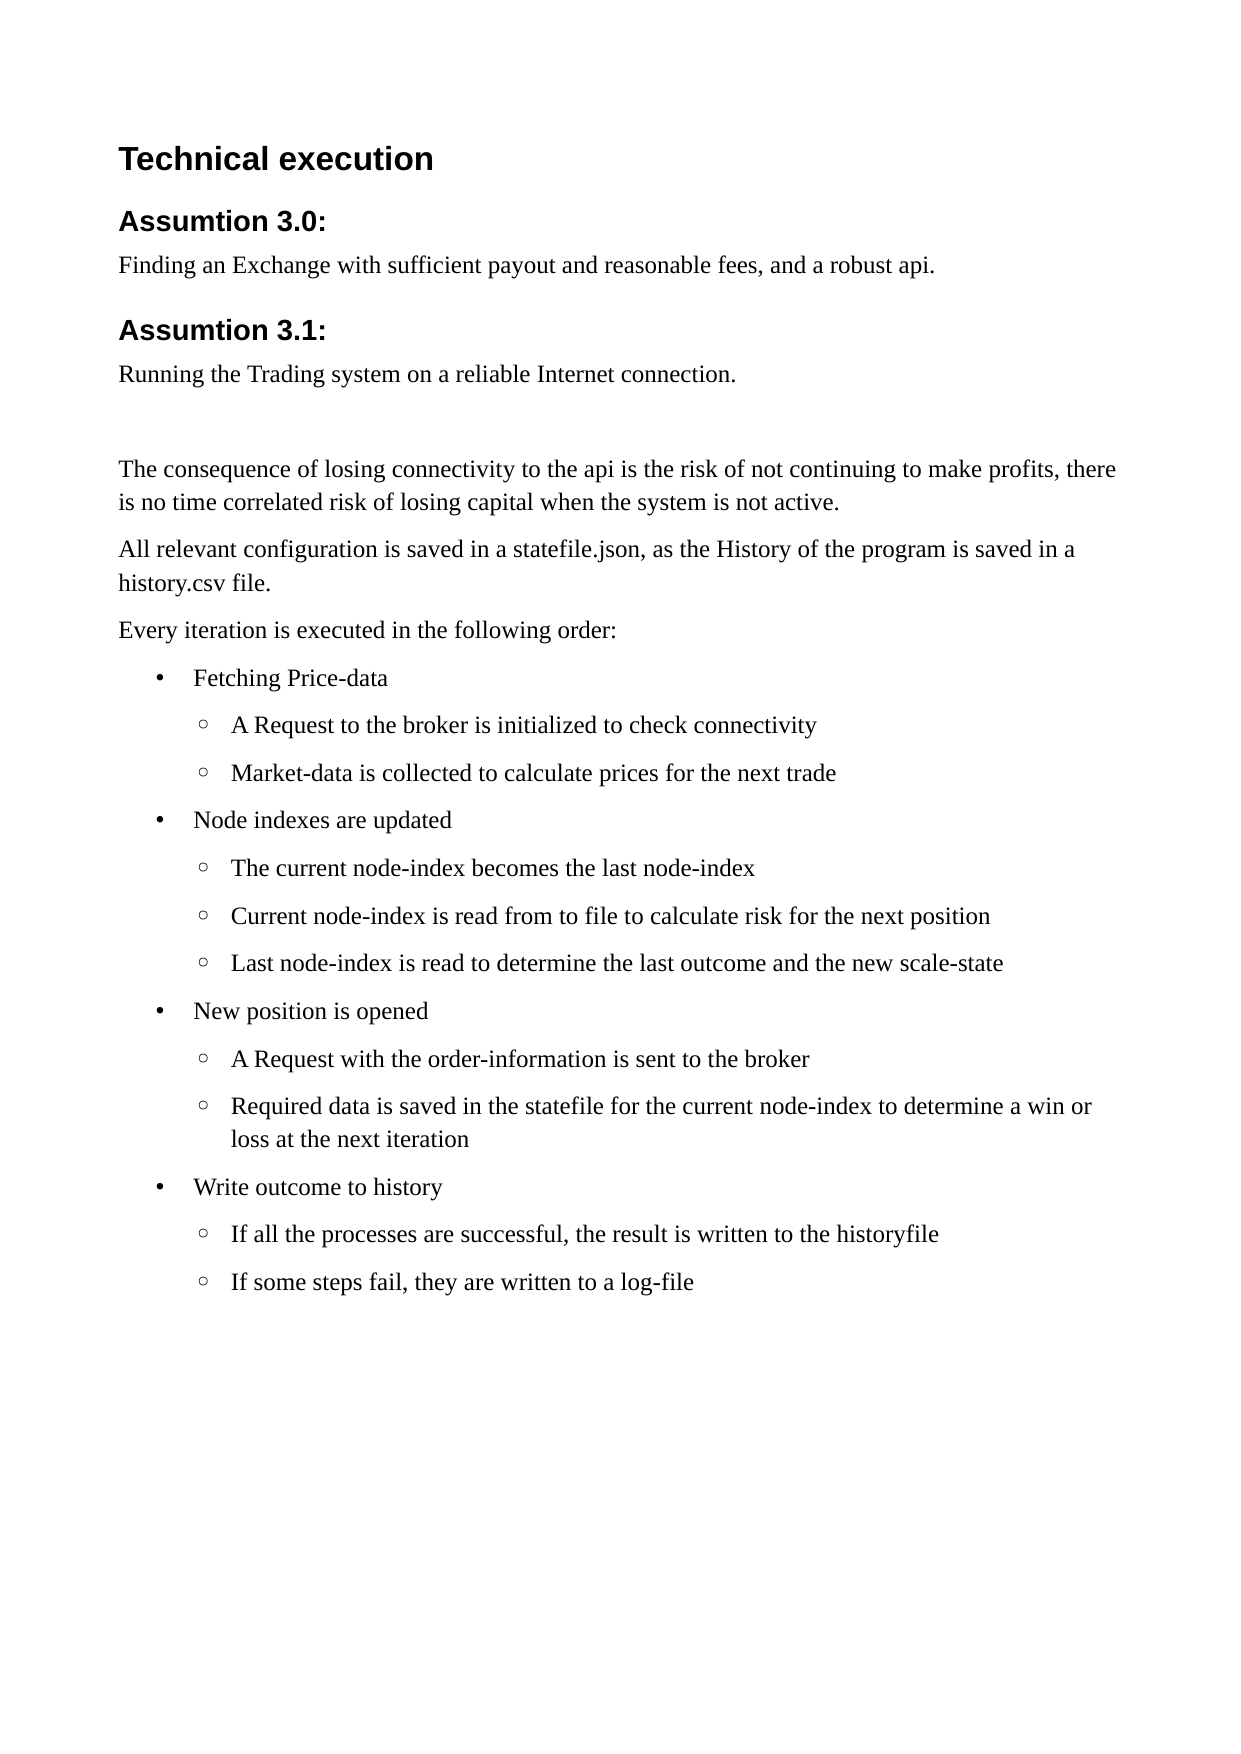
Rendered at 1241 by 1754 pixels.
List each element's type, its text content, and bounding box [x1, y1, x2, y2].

list If all the processes are successful, the result is written to the historyfile [193, 1219, 1122, 1248]
text Running the Trading system on a reliable Internet connection. [118, 359, 1122, 387]
list New position is opened [156, 996, 1122, 1025]
text Finding an Exchange with sufficient payout and reasonable fees, and a robust api. [118, 251, 1122, 279]
list The current node-index becomes the last node-index [193, 853, 1122, 882]
list A Request to the broker is initialized to check connectivity [193, 710, 1122, 739]
list Node indexes are updated [156, 806, 1122, 834]
list If some steps fail, they are written to a log-file [193, 1267, 1122, 1296]
subtitle Assumtion 3.0: [118, 204, 1122, 238]
list Last node-index is read to determine the last outcome and the new scale-state [193, 948, 1122, 977]
text The consequence of losing connectivity to the api is the risk of not continuing to make profits, there is no time correlated risk of losing capital when the system is not active. [118, 454, 1122, 516]
list Current node-index is read from to file to calculate risk for the next position [193, 901, 1122, 929]
list Write outcome to history [156, 1172, 1122, 1201]
subtitle Technical execution [118, 139, 1122, 177]
text All relevant configuration is saved in a statefile.json, as the History of the program is saved in a history.csv file. [118, 534, 1122, 596]
list A Request with the order-information is sent to the broker [193, 1044, 1122, 1072]
text Every iteration is executed in the following order: [118, 615, 1122, 644]
list Required data is saved in the statefile for the current node-index to determine a win or loss at the next iteration [193, 1091, 1122, 1153]
subtitle Assumtion 3.1: [118, 313, 1122, 346]
list Fetching Price-data [156, 663, 1122, 692]
list Market-data is collected to calculate prices for the next trade [193, 758, 1122, 787]
